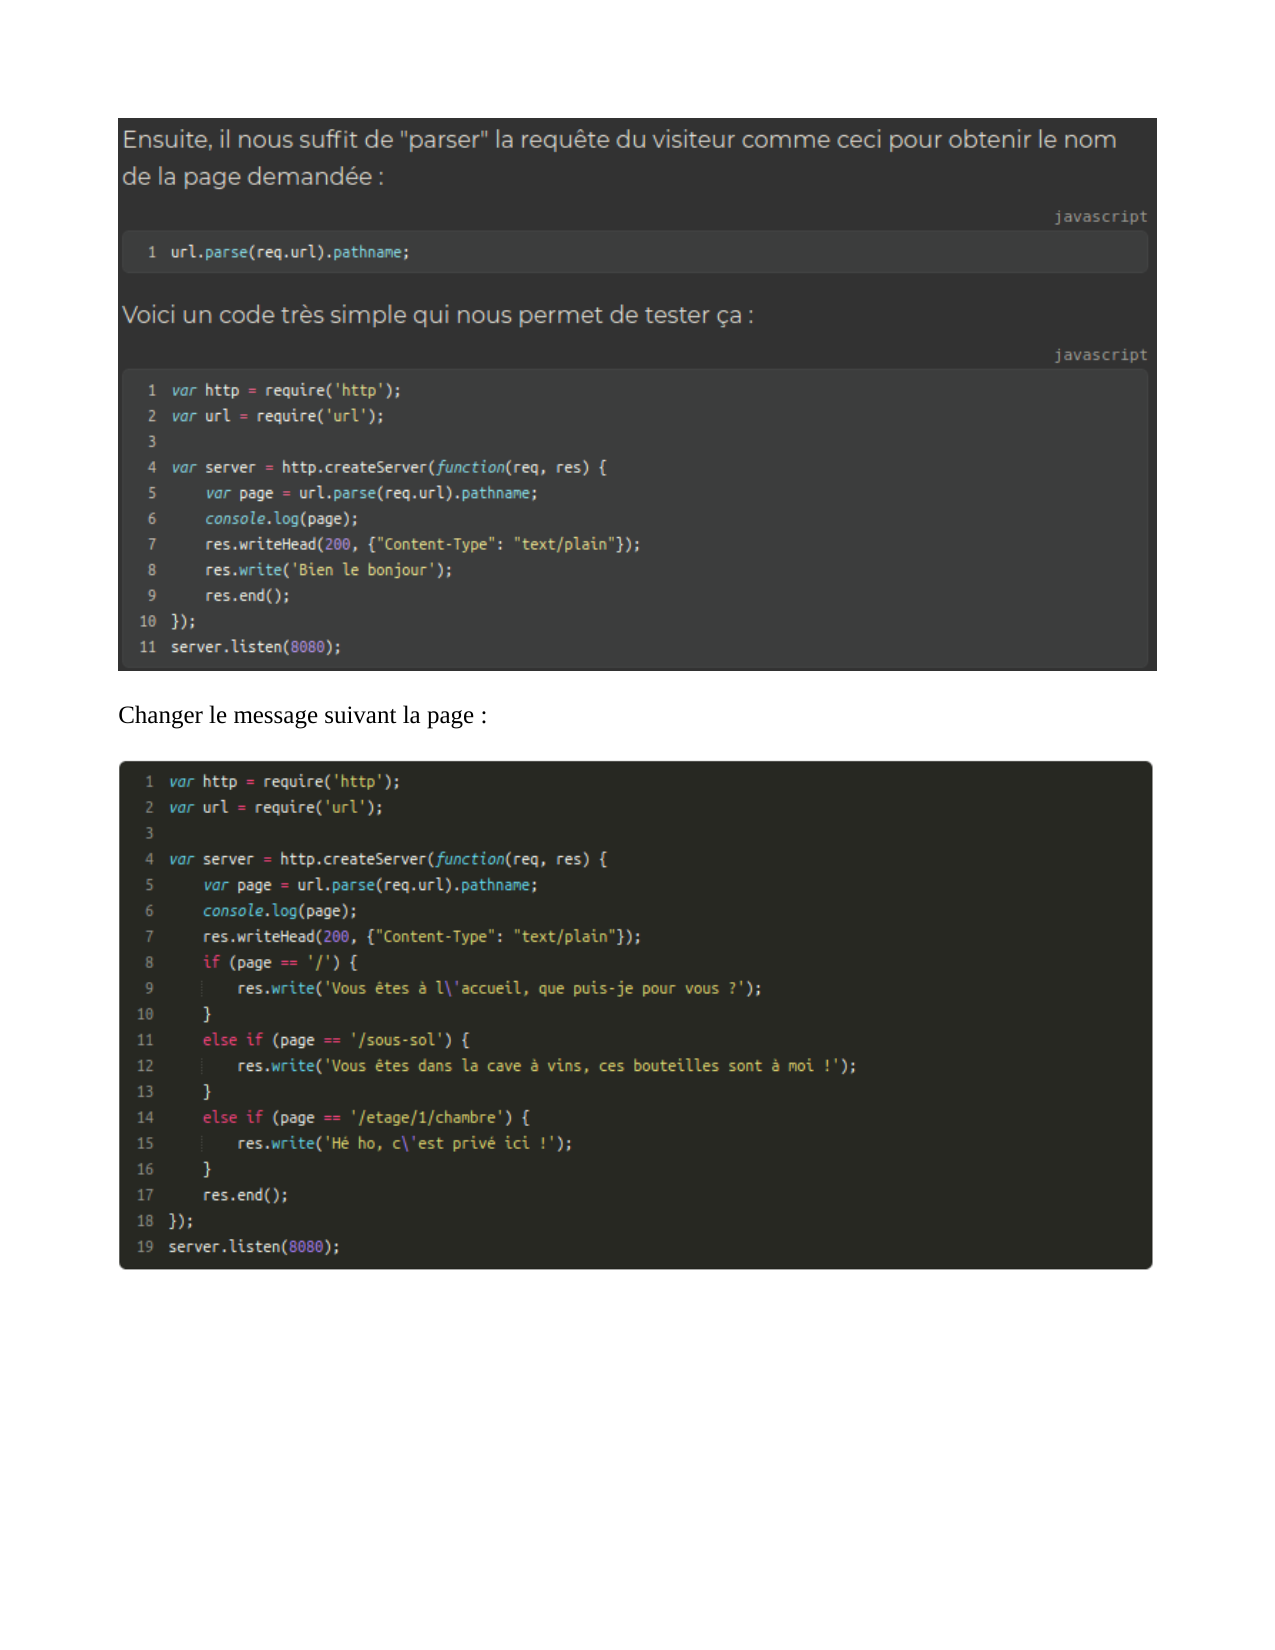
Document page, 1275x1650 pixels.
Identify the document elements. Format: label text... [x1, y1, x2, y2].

picture [118, 757, 1157, 1271]
picture [118, 118, 1157, 671]
text Changer le message suivant la page : [118, 700, 1157, 728]
